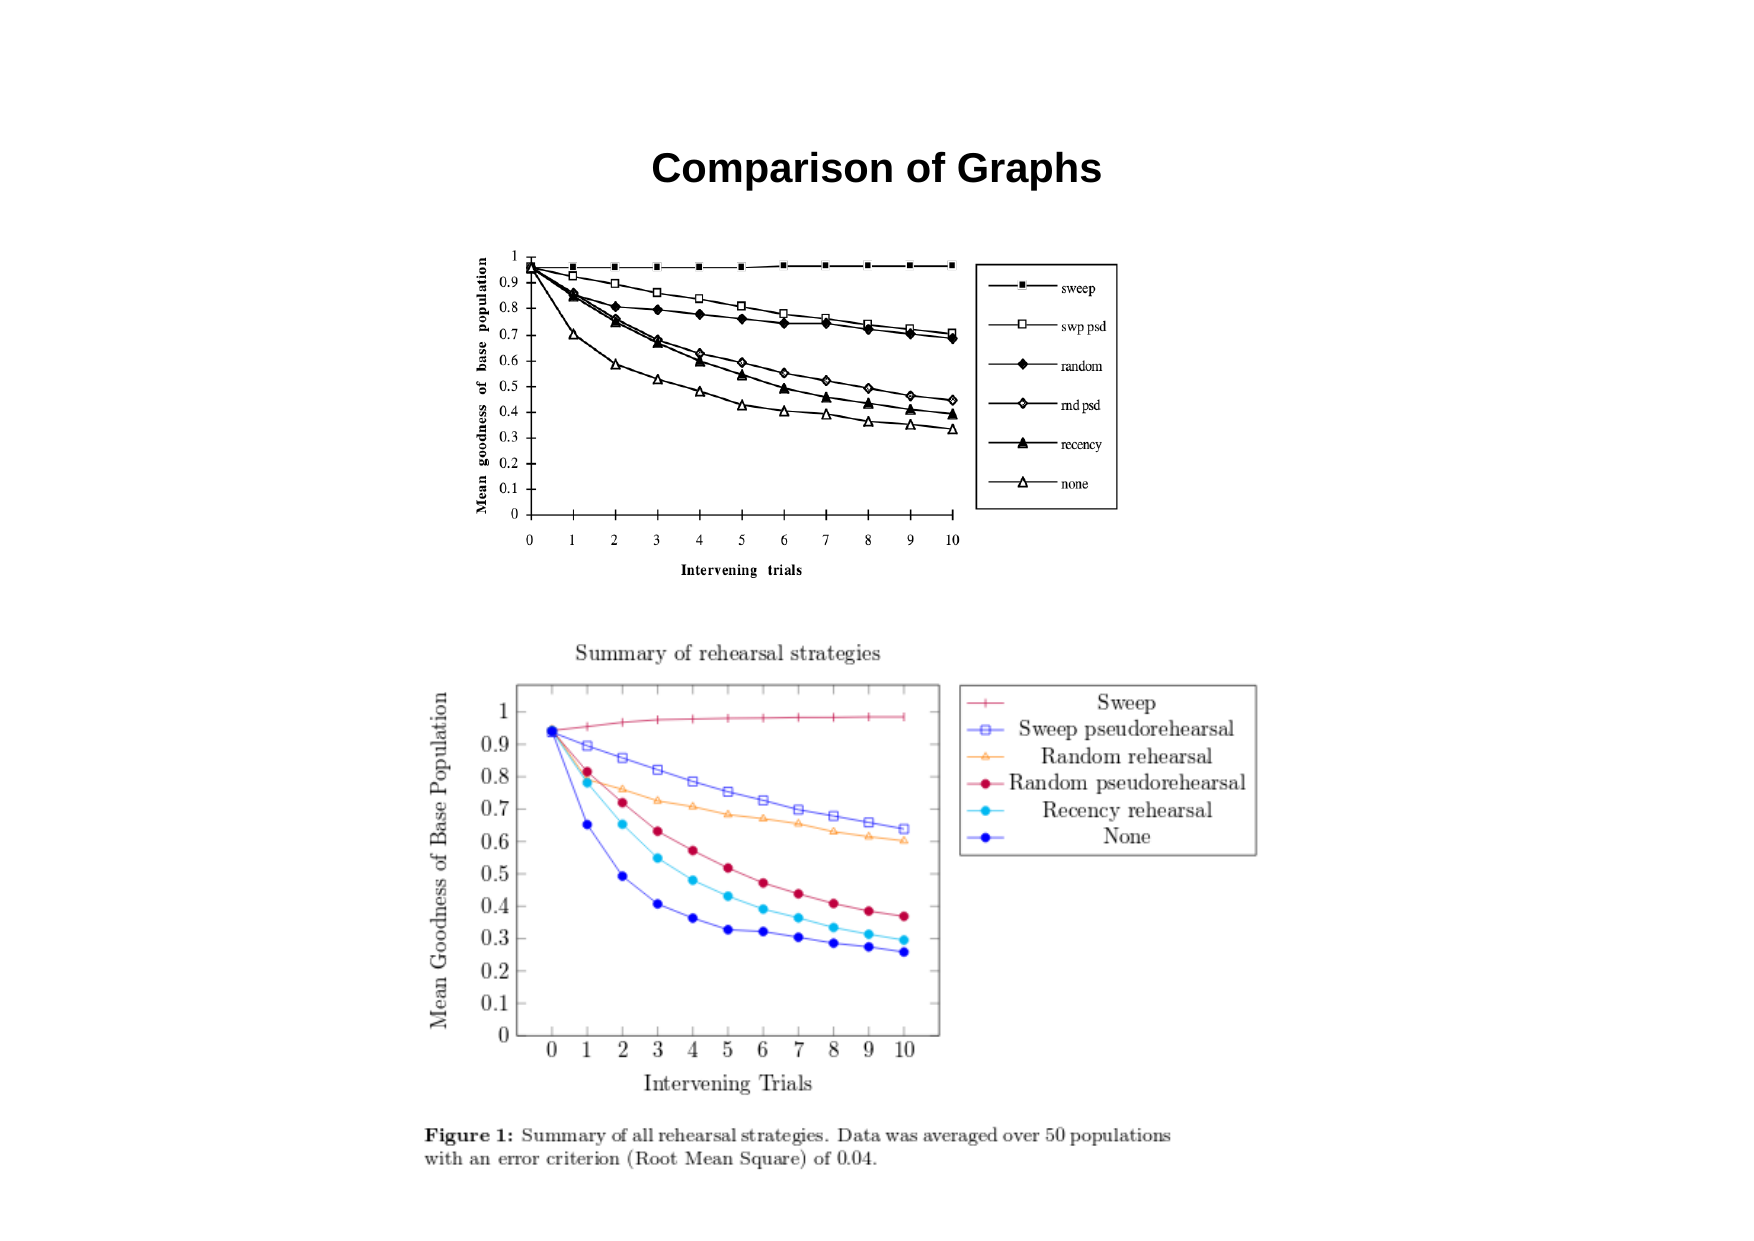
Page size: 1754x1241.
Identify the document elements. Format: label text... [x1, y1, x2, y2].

picture [434, 241, 1142, 589]
picture [266, 611, 1355, 1207]
title Comparison of Graphs [118, 143, 1636, 191]
